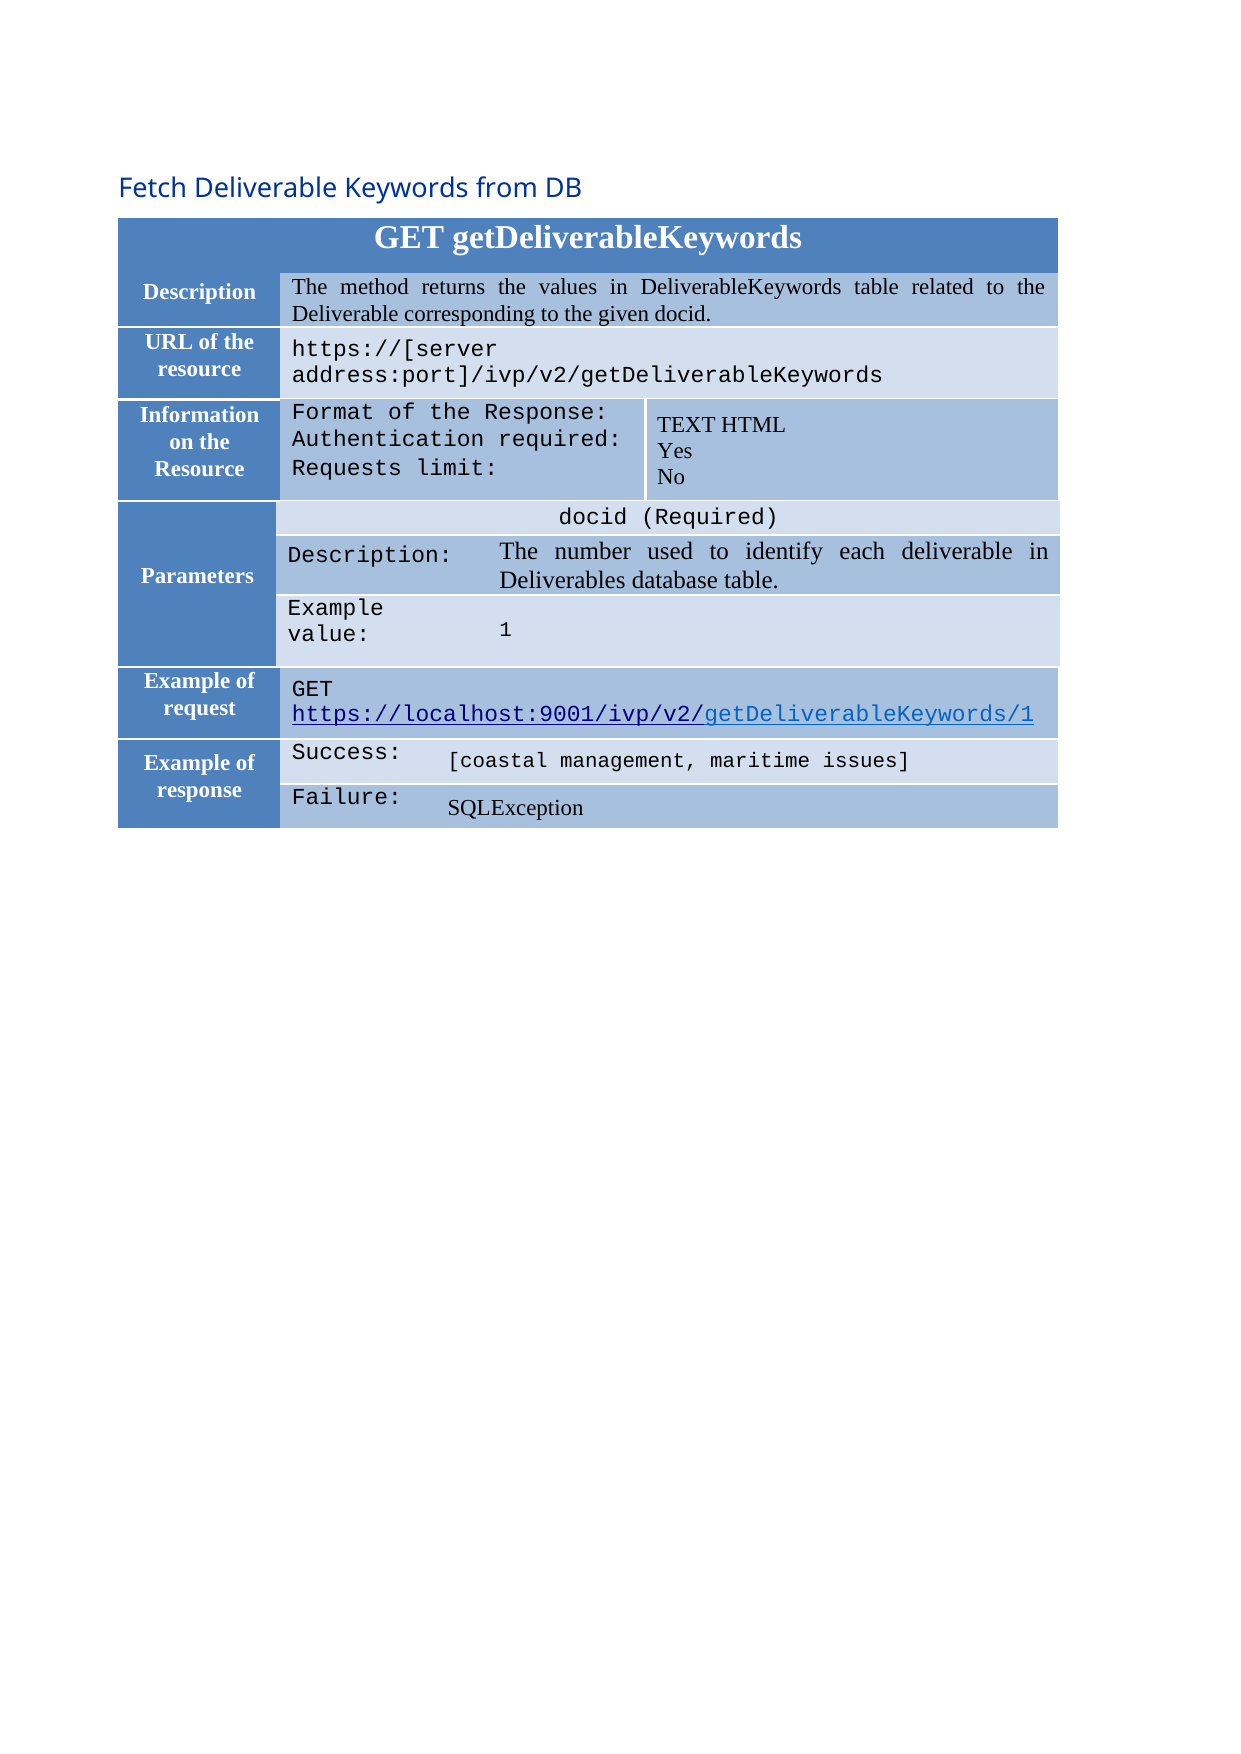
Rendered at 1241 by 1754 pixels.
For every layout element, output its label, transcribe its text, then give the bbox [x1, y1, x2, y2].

table_cell Parameters [118, 502, 276, 666]
table_cell Example value: [276, 596, 488, 666]
table_cell Success: [280, 740, 436, 783]
table_cell Description: [276, 536, 488, 594]
table_cell docid (Required) [276, 501, 1060, 534]
table_cell Description [118, 273, 280, 326]
table_cell Example of response [118, 740, 280, 828]
table_cell [coastal management, maritime issues] [436, 740, 1058, 783]
table_cell Failure: [280, 785, 436, 828]
table_cell https://[server address:port]/ivp/v2/getDeliverableKeywords [280, 328, 1058, 398]
table_cell URL of the resource [118, 328, 280, 398]
table_cell SQLException [436, 785, 1058, 828]
table_cell TEXT HTML Yes No [647, 399, 1058, 500]
table_cell Example of request [118, 668, 280, 738]
table_header GET getDeliverableKeywords [118, 218, 1058, 273]
table_cell GET https://localhost:9001/ivp/v2/getDeliverableKeywords/1 [280, 668, 1058, 738]
table_cell Format of the Response: Authentication required: Requests limit: [280, 399, 644, 500]
table_cell The number used to identify each deliverable in Deliverables database table. [488, 536, 1060, 594]
subtitle Fetch Deliverable Keywords from DB [118, 168, 1122, 205]
table_cell Information on the Resource [118, 401, 280, 500]
table_cell 1 [488, 596, 1060, 666]
table_cell The method returns the values in DeliverableKeywords table related to the Deliverable corresponding to the given docid. [280, 273, 1058, 326]
